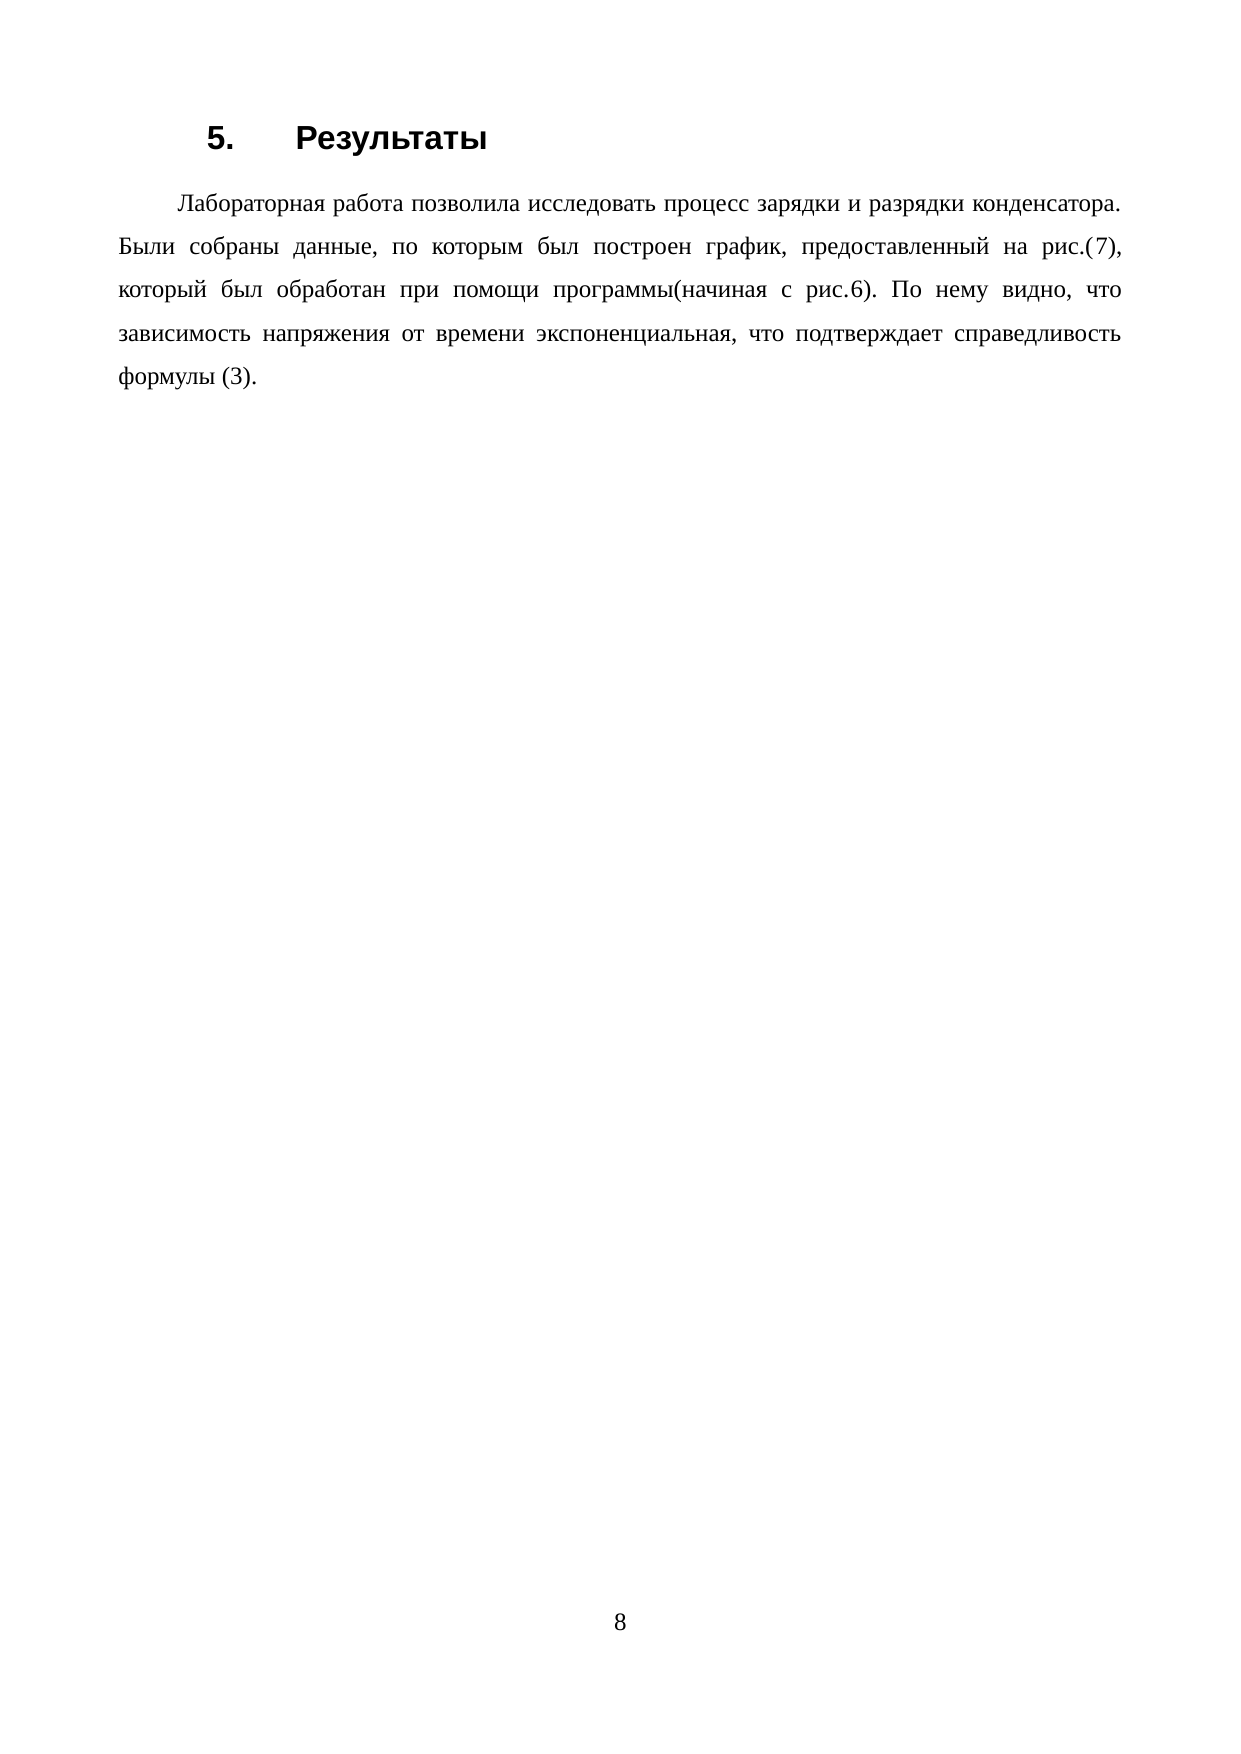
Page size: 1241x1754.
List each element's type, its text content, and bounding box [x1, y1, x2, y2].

text Лабораторная работа позволила исследовать процесс зарядки и разрядки конденсатора. Были собраны данные, по которым был построен график, предоставленный на рис.(7), который был обработан при помощи программы(начиная с рис.6). По нему видно, что зависимость напряжения от времени экспоненциальная, что подтверждает справедливость формулы (3). [118, 188, 1122, 389]
subtitle Результаты [148, 118, 1093, 157]
